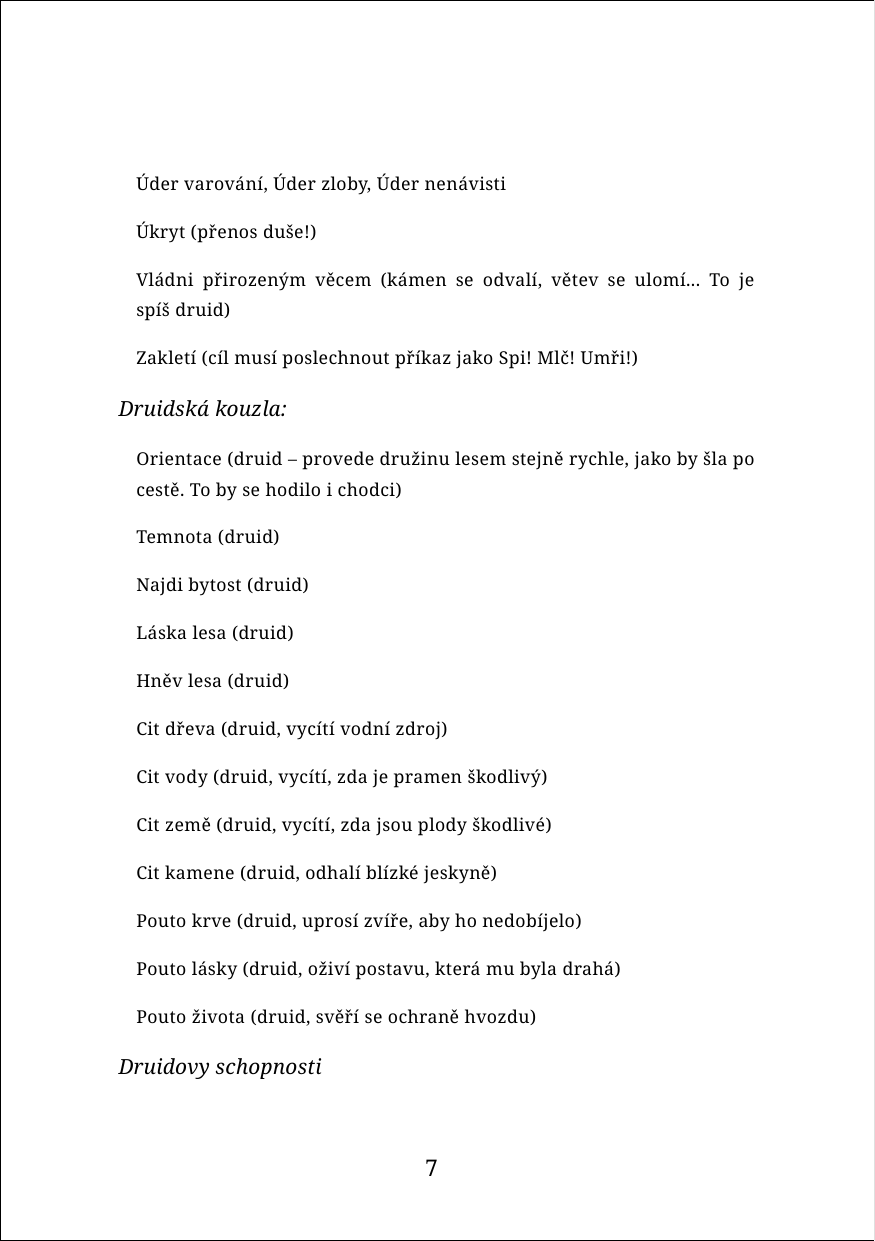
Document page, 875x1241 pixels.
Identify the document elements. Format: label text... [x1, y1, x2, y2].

text Najdi bytost (druid) [136, 573, 756, 597]
text Pouto lásky (druid, oživí postavu, která mu byla drahá) [136, 956, 756, 980]
text Úder varování, Úder zloby, Úder nenávisti [136, 172, 756, 196]
text Pouto života (druid, svěří se ochraně hvozdu) [136, 1004, 756, 1028]
text Orientace (druid – provede družinu lesem stejně rychle, jako by šla po cestě. To by se hodilo i chodci) [136, 447, 756, 501]
text Temnota (druid) [136, 525, 756, 549]
text Zakletí (cíl musí poslechnout příkaz jako Spi! Mlč! Umři!) [136, 346, 756, 370]
text Úkryt (přenos duše!) [136, 220, 756, 244]
text Druidovy schopnosti [118, 1052, 756, 1081]
text Cit vody (druid, vycítí, zda je pramen škodlivý) [136, 764, 756, 789]
text Vládni přirozeným věcem (kámen se odvalí, větev se ulomí... To je spíš druid) [136, 268, 756, 322]
text Cit dřeva (druid, vycítí vodní zdroj) [136, 717, 756, 741]
text Pouto krve (druid, uprosí zvíře, aby ho nedobíjelo) [136, 908, 756, 932]
text Hněv lesa (druid) [136, 669, 756, 693]
text Láska lesa (druid) [136, 621, 756, 645]
text Cit kamene (druid, odhalí blízké jeskyně) [136, 860, 756, 884]
text Cit země (druid, vycítí, zda jsou plody škodlivé) [136, 812, 756, 837]
text Druidská kouzla: [118, 394, 756, 422]
